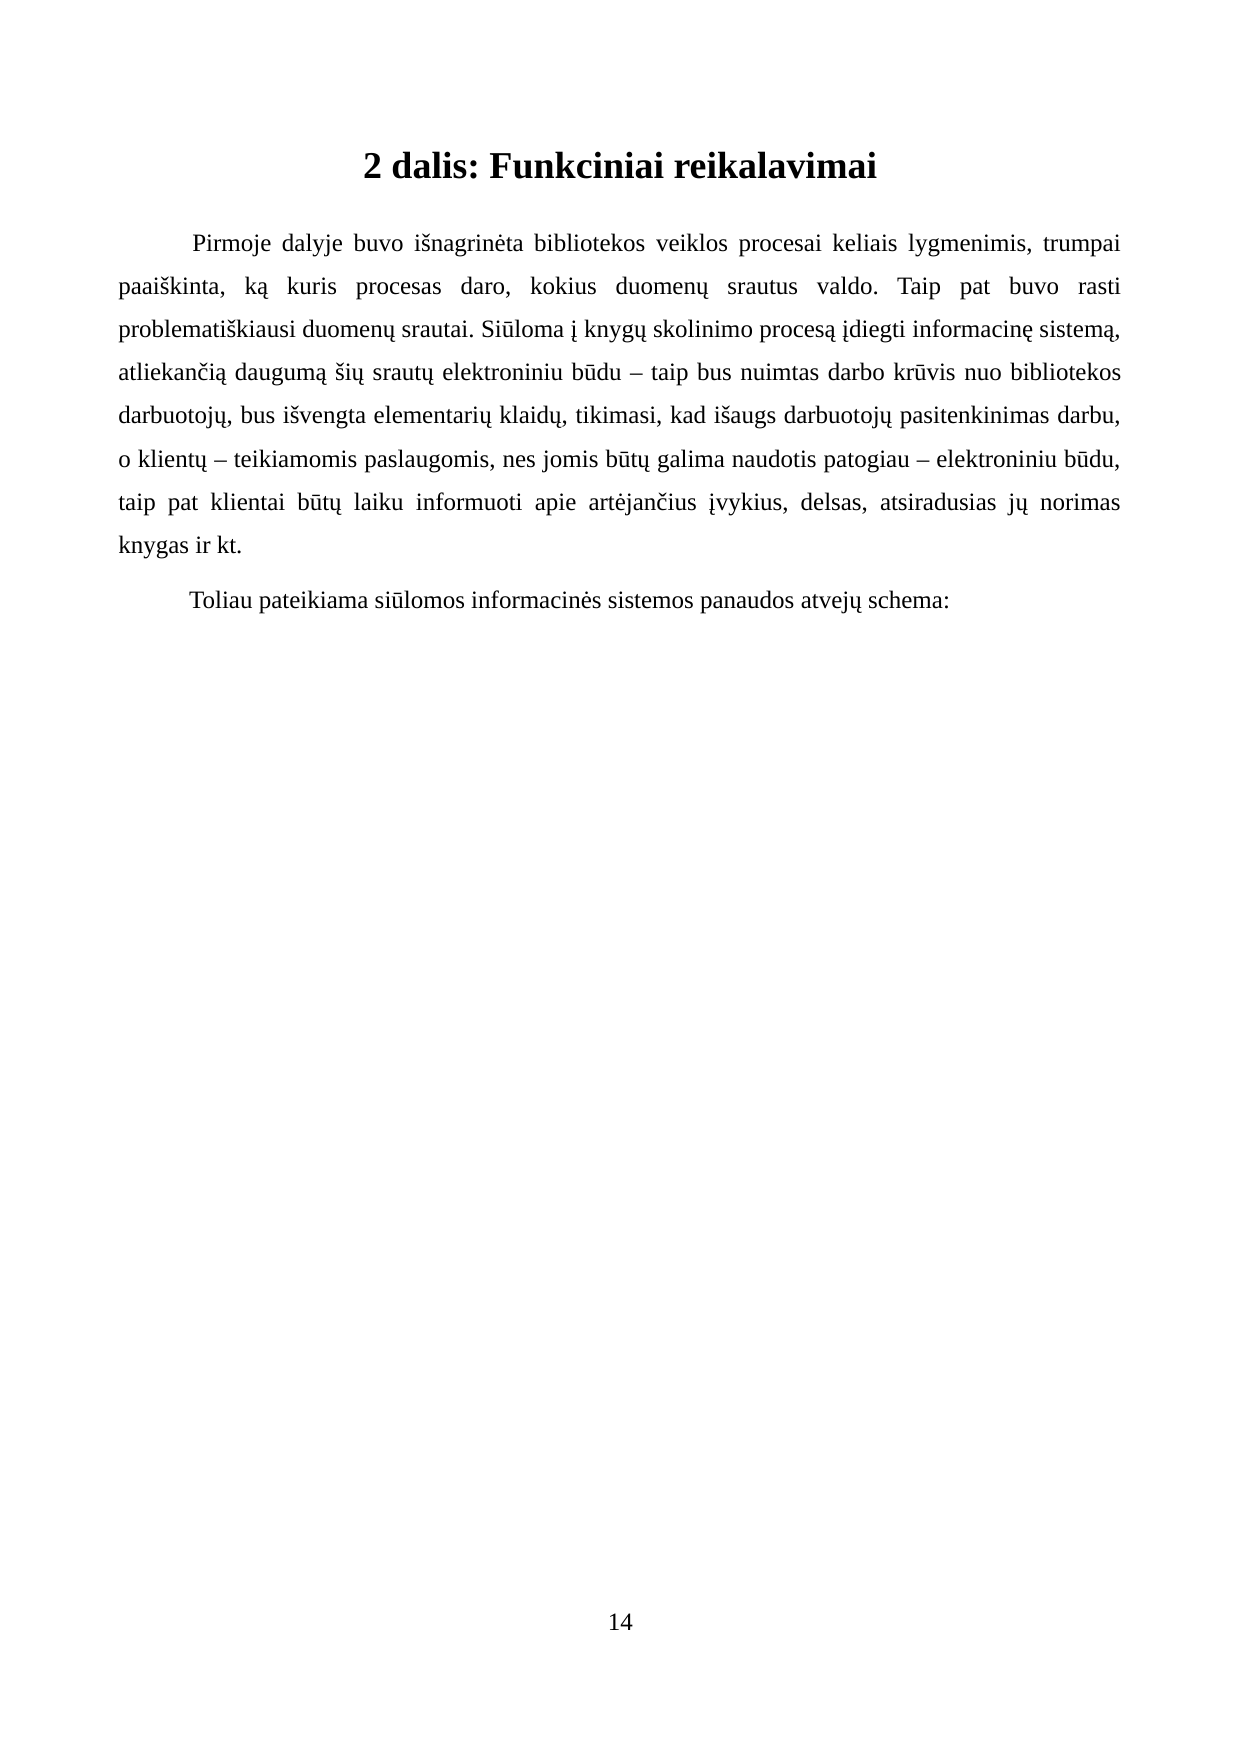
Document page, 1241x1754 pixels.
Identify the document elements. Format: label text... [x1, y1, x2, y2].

text Pirmoje dalyje buvo išnagrinėta bibliotekos veiklos procesai keliais lygmenimis, trumpai paaiškinta, ką kuris procesas daro, kokius duomenų srautus valdo. Taip pat buvo rasti problematiškiausi duomenų srautai. Siūloma į knygų skolinimo procesą įdiegti informacinę sistemą, atliekančią daugumą šių srautų elektroniniu būdu – taip bus nuimtas darbo krūvis nuo bibliotekos darbuotojų, bus išvengta elementarių klaidų, tikimasi, kad išaugs darbuotojų pasitenkinimas darbu, o klientų – teikiamomis paslaugomis, nes jomis būtų galima naudotis patogiau – elektroniniu būdu, taip pat klientai būtų laiku informuoti apie artėjančius įvykius, delsas, atsiradusias jų norimas knygas ir kt. [118, 228, 1122, 559]
text Toliau pateikiama siūlomos informacinės sistemos panaudos atvejų schema: [118, 586, 1122, 614]
subtitle 2 dalis: Funkciniai reikalavimai [118, 143, 1122, 187]
